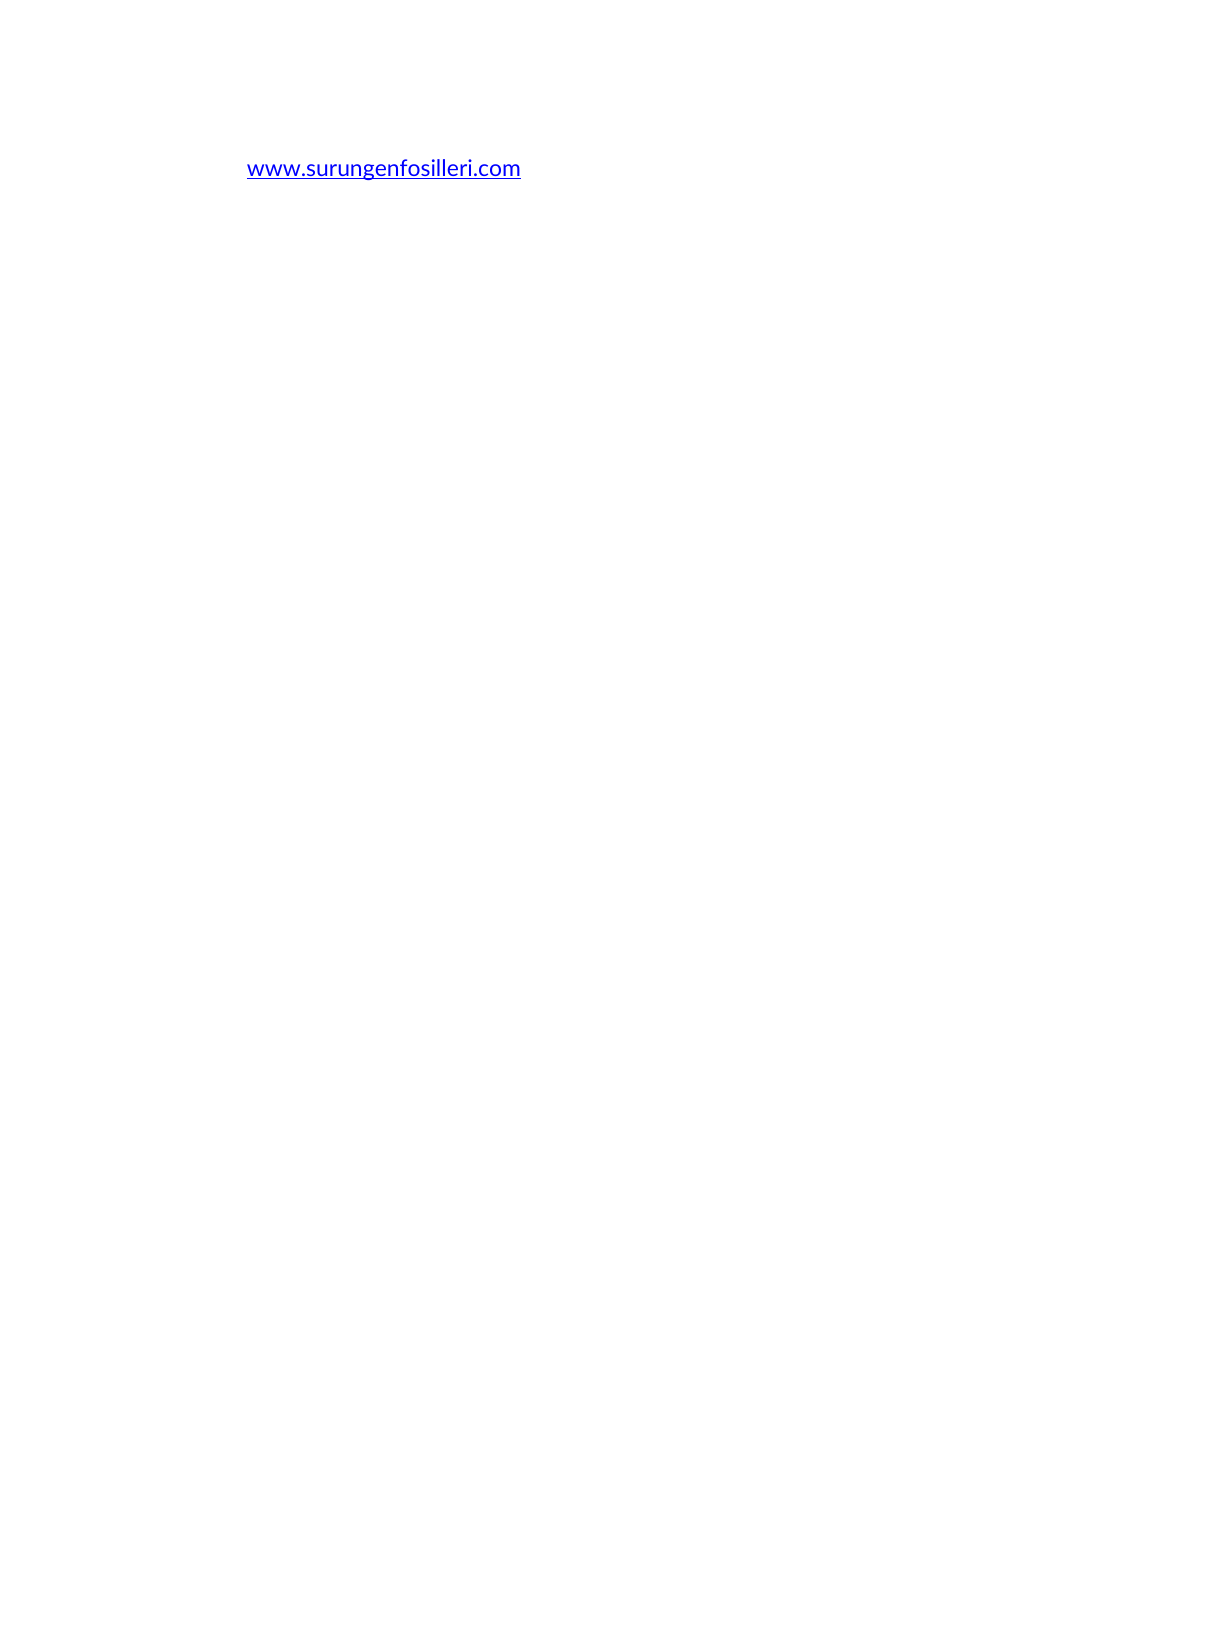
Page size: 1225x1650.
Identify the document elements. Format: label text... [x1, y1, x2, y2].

text www.surungenfosilleri.com [187, 150, 1020, 183]
